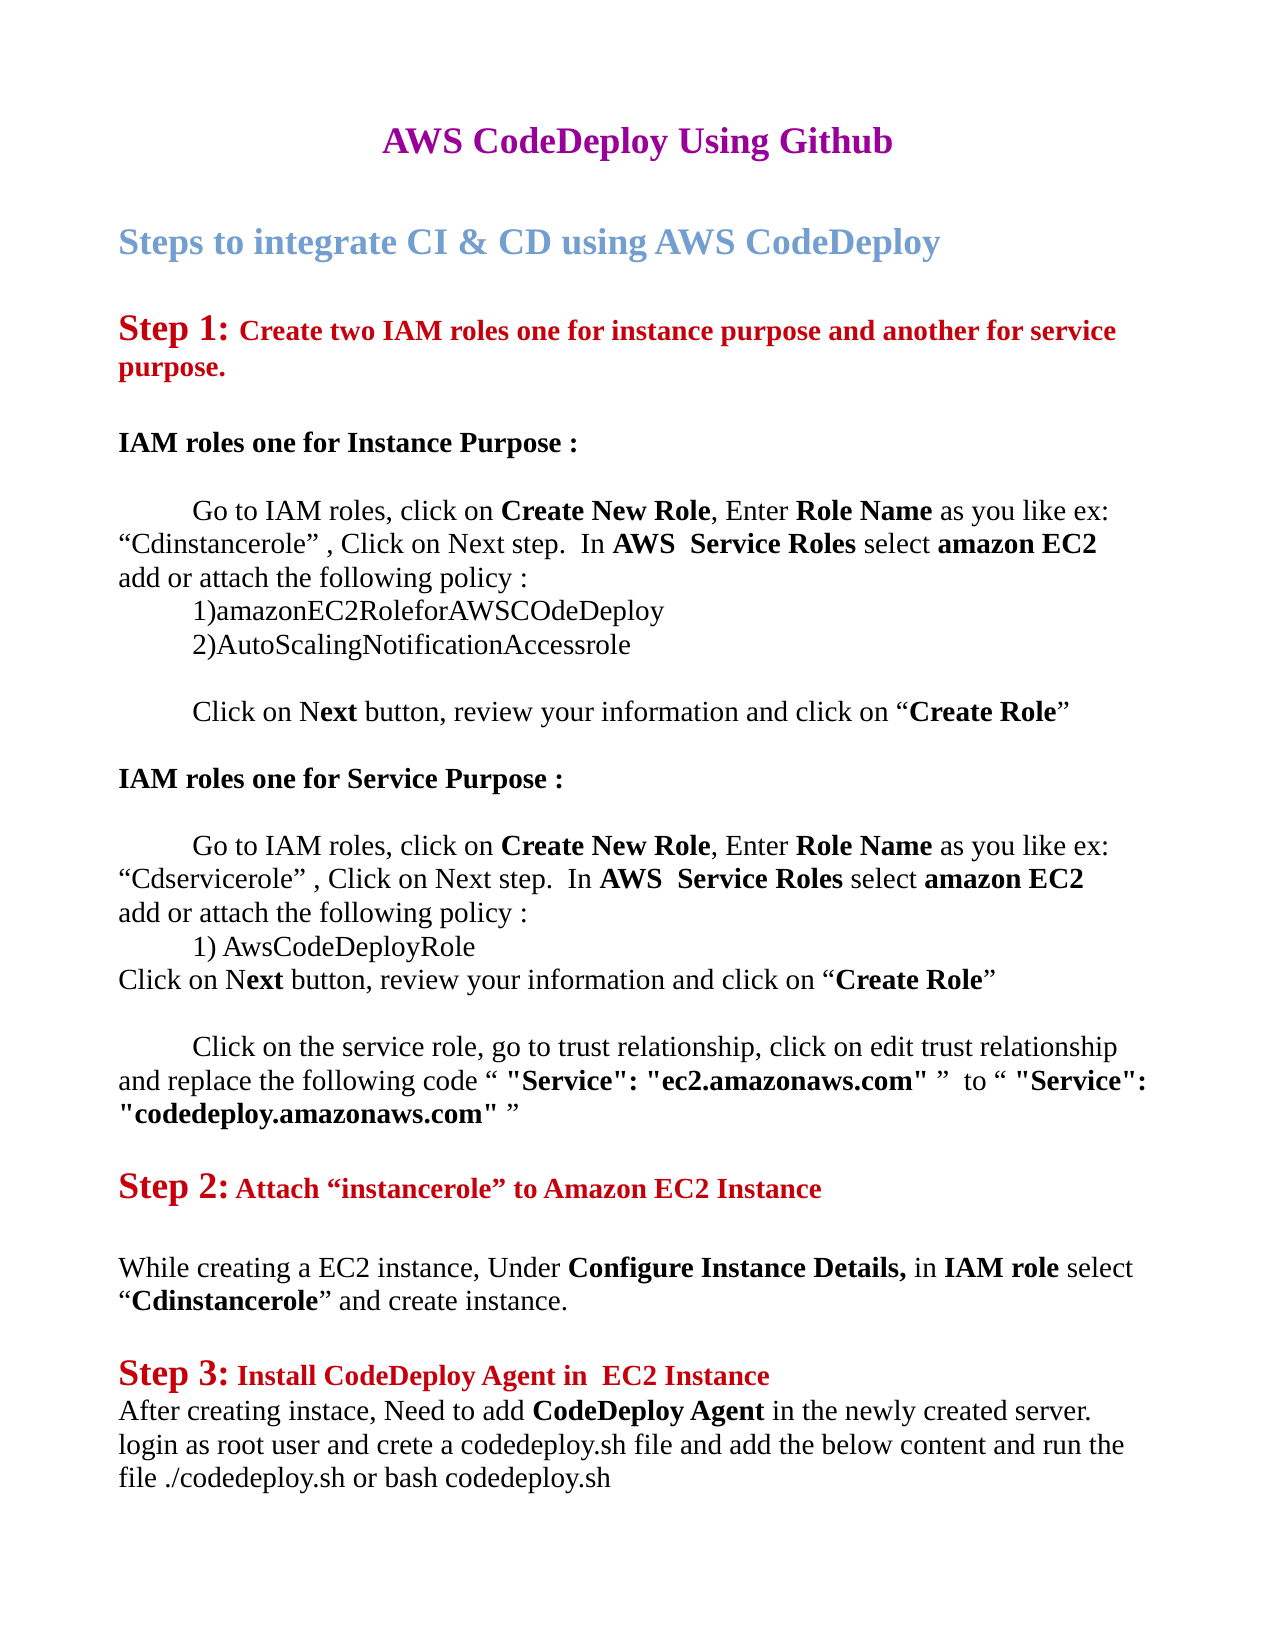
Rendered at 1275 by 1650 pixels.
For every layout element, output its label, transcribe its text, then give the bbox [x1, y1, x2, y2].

text IAM roles one for Service Purpose : [118, 761, 1157, 794]
text Click on the service role, go to trust relationship, click on edit trust relationship and replace the following code “ "Service": "ec2.amazonaws.com" ” to “ "Service": "codedeploy.amazonaws.com" ” [118, 1029, 1157, 1130]
text Steps to integrate CI & CD using AWS CodeDeploy [118, 219, 1157, 263]
text add or attach the following policy : [118, 560, 1157, 593]
text add or attach the following policy : [118, 895, 1157, 929]
text 1) AwsCodeDeployRole [118, 929, 1157, 962]
text 1)amazonEC2RoleforAWSCOdeDeploy [118, 593, 1157, 627]
text Click on Next button, review your information and click on “Create Role” [118, 962, 1157, 996]
text Step 3: Install CodeDeploy Agent in EC2 Instance [118, 1350, 1157, 1393]
text Go to IAM roles, click on Create New Role, Enter Role Name as you like ex: “Cdinstancerole” , Click on Next step. In AWS Service Roles select amazon EC2 [118, 493, 1157, 560]
text IAM roles one for Instance Purpose : [118, 426, 1157, 459]
text While creating a EC2 instance, Under Configure Instance Details, in IAM role select “Cdinstancerole” and create instance. [118, 1250, 1157, 1317]
text After creating instace, Need to add CodeDeploy Agent in the newly created server. login as root user and crete a codedeploy.sh file and add the below content and run the file ./codedeploy.sh or bash codedeploy.sh [118, 1393, 1157, 1494]
text Go to IAM roles, click on Create New Role, Enter Role Name as you like ex: “Cdservicerole” , Click on Next step. In AWS Service Roles select amazon EC2 [118, 828, 1157, 895]
text 2)AutoScalingNotificationAccessrole [118, 627, 1157, 660]
text Step 2: Attach “instancerole” to Amazon EC2 Instance [118, 1163, 1157, 1207]
text Click on Next button, review your information and click on “Create Role” [118, 694, 1157, 727]
text Step 1: Create two IAM roles one for instance purpose and another for service purpose. [118, 306, 1157, 382]
